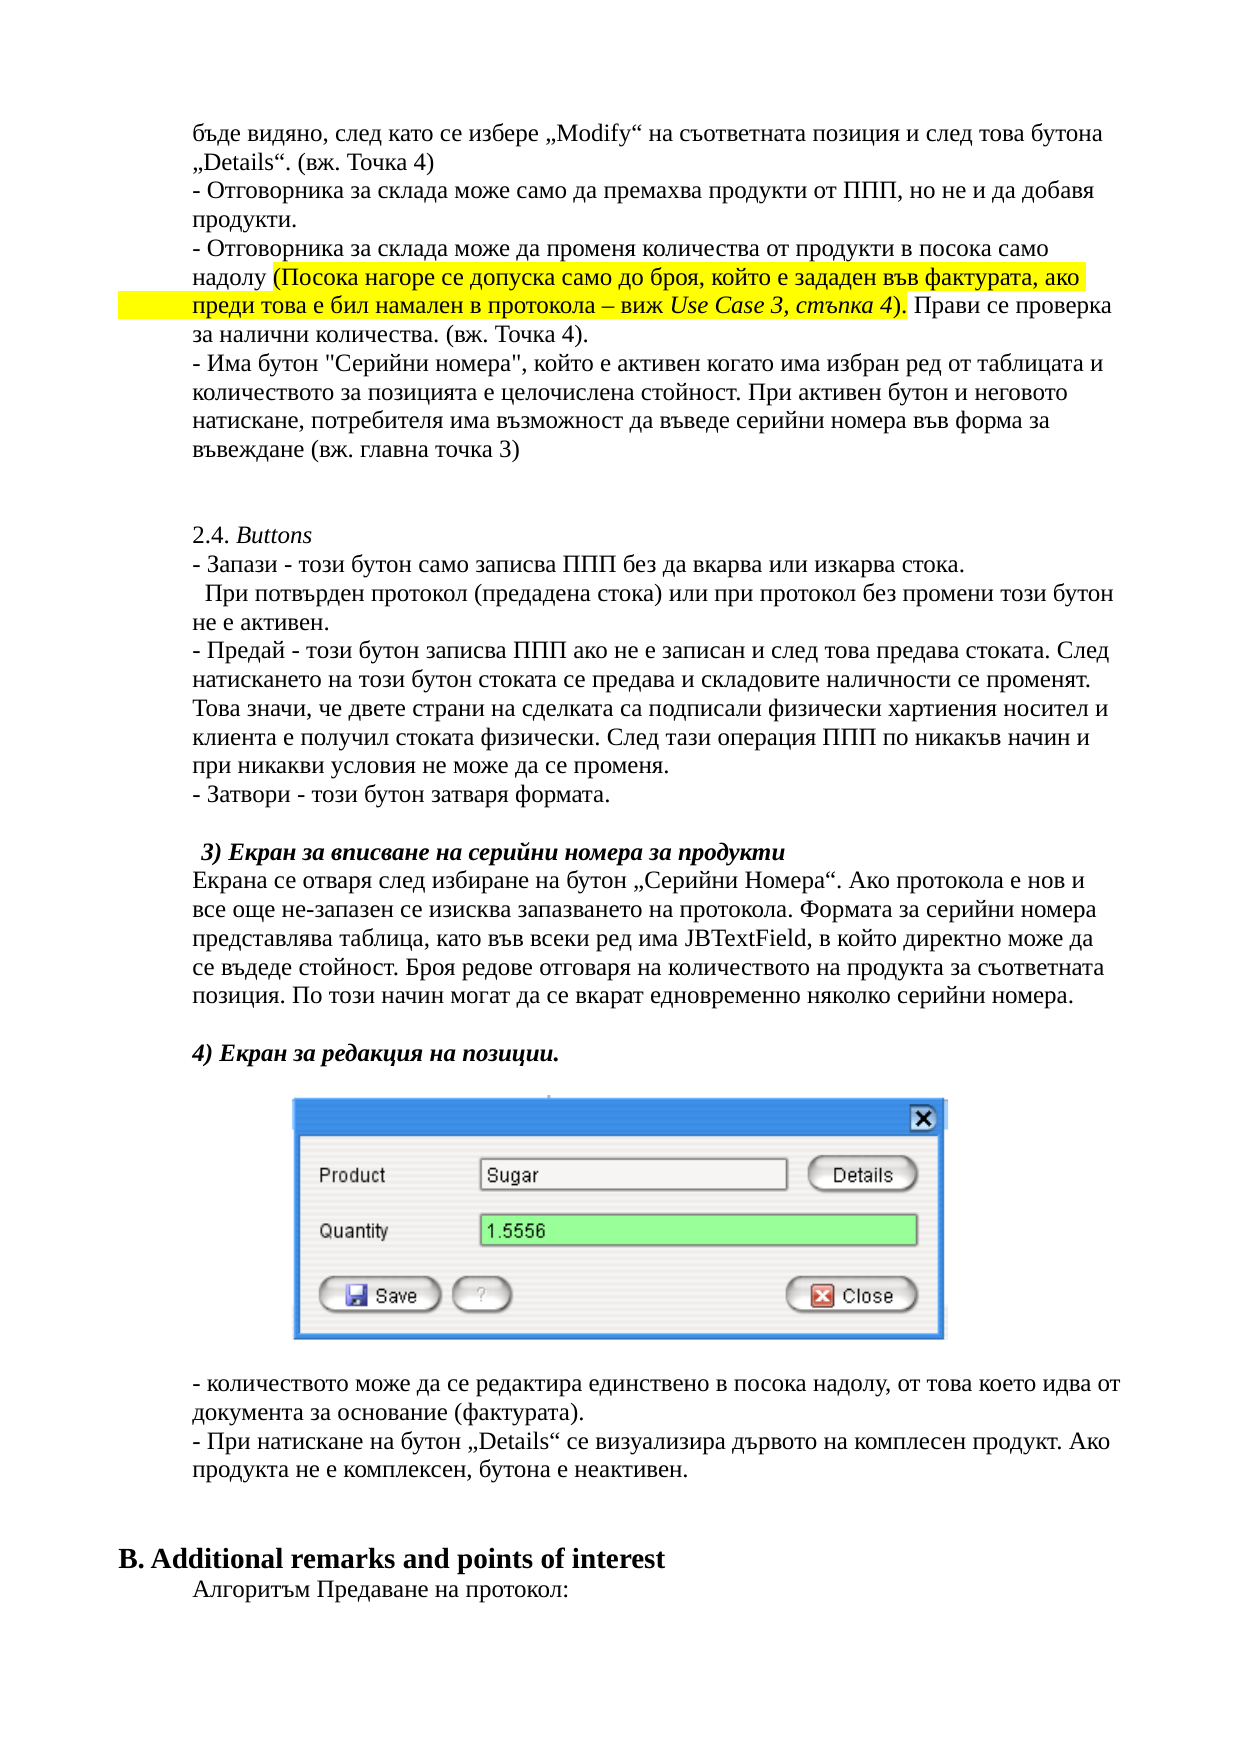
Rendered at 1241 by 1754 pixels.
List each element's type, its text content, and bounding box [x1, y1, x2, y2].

text Алгоритъм Предаване на протокол: [118, 1574, 1122, 1603]
text 4) Екран за редакция на позиции. [118, 1038, 1122, 1096]
text 3) Екран за вписване на серийни номера за продукти [118, 837, 1122, 866]
text - количеството може да се редактира единствено в посока надолу, от това което идва от документа за основание (фактурата). - При натискане на бутон „Details“ се визуализира дървото на комплесен продукт. Ако продукта не е комплексен, бутона е неактивен. [118, 1368, 1122, 1483]
text бъде видяно, след като се избере „Modify“ на съответната позиция и след това бутона „Details“. (вж. Точка 4) [118, 118, 1122, 176]
text При потвърден протокол (предадена стока) или при протокол без промени този бутон не е активен. [118, 578, 1122, 636]
text Екрана се отваря след избиране на бутон „Серийни Номера“. Ако протокола е нов и все още не-запазен се изисква запазването на протокола. Формата за серийни номера представлява таблица, като във всеки ред има JBTextField, в който директно може да се въдеде стойност. Броя редове отговаря на количеството на продукта за съответната позиция. По този начин могат да се вкарат едновременно няколко серийни номера. [118, 866, 1122, 1009]
text - Затвори - този бутон затваря формата. [118, 779, 1122, 808]
text - Отговорника за склада може само да премахва продукти от ППП, но не и да добавя продукти. [118, 176, 1122, 233]
text - Има бутон "Серийни номера", който е активен когато има избран ред от таблицата и количеството за позицията е целочислена стойност. При активен бутон и неговото натискане, потребителя има възможност да въведе серийни номера във форма за въвеждане (вж. главна точка 3) [118, 348, 1122, 463]
text 2.4. Buttons [118, 521, 1122, 549]
text - Запази - този бутон само записва ППП без да вкарва или изкарва стока. [118, 549, 1122, 578]
text - Предай - този бутон записва ППП ако не е записан и след това предава стоката. След натискането на този бутон стоката се предава и складовите наличности се променят. Това значи, че двете страни на сделката са подписали физически хартиения носител и клиента е получил стоката физически. След тази операция ППП по никакъв начин и при никакви условия не може да се променя. [118, 636, 1122, 779]
text - Отговорника за склада може да променя количества от продукти в посока само надолу (Посока нагоре се допуска само до броя, който е зададен във фактурата, ако преди това е бил намален в протокола – виж Use Case 3, стъпка 4). Прави се проверка за налични количества. (вж. Точка 4). [118, 233, 1122, 348]
text B. Additional remarks and points of interest [118, 1541, 1122, 1574]
